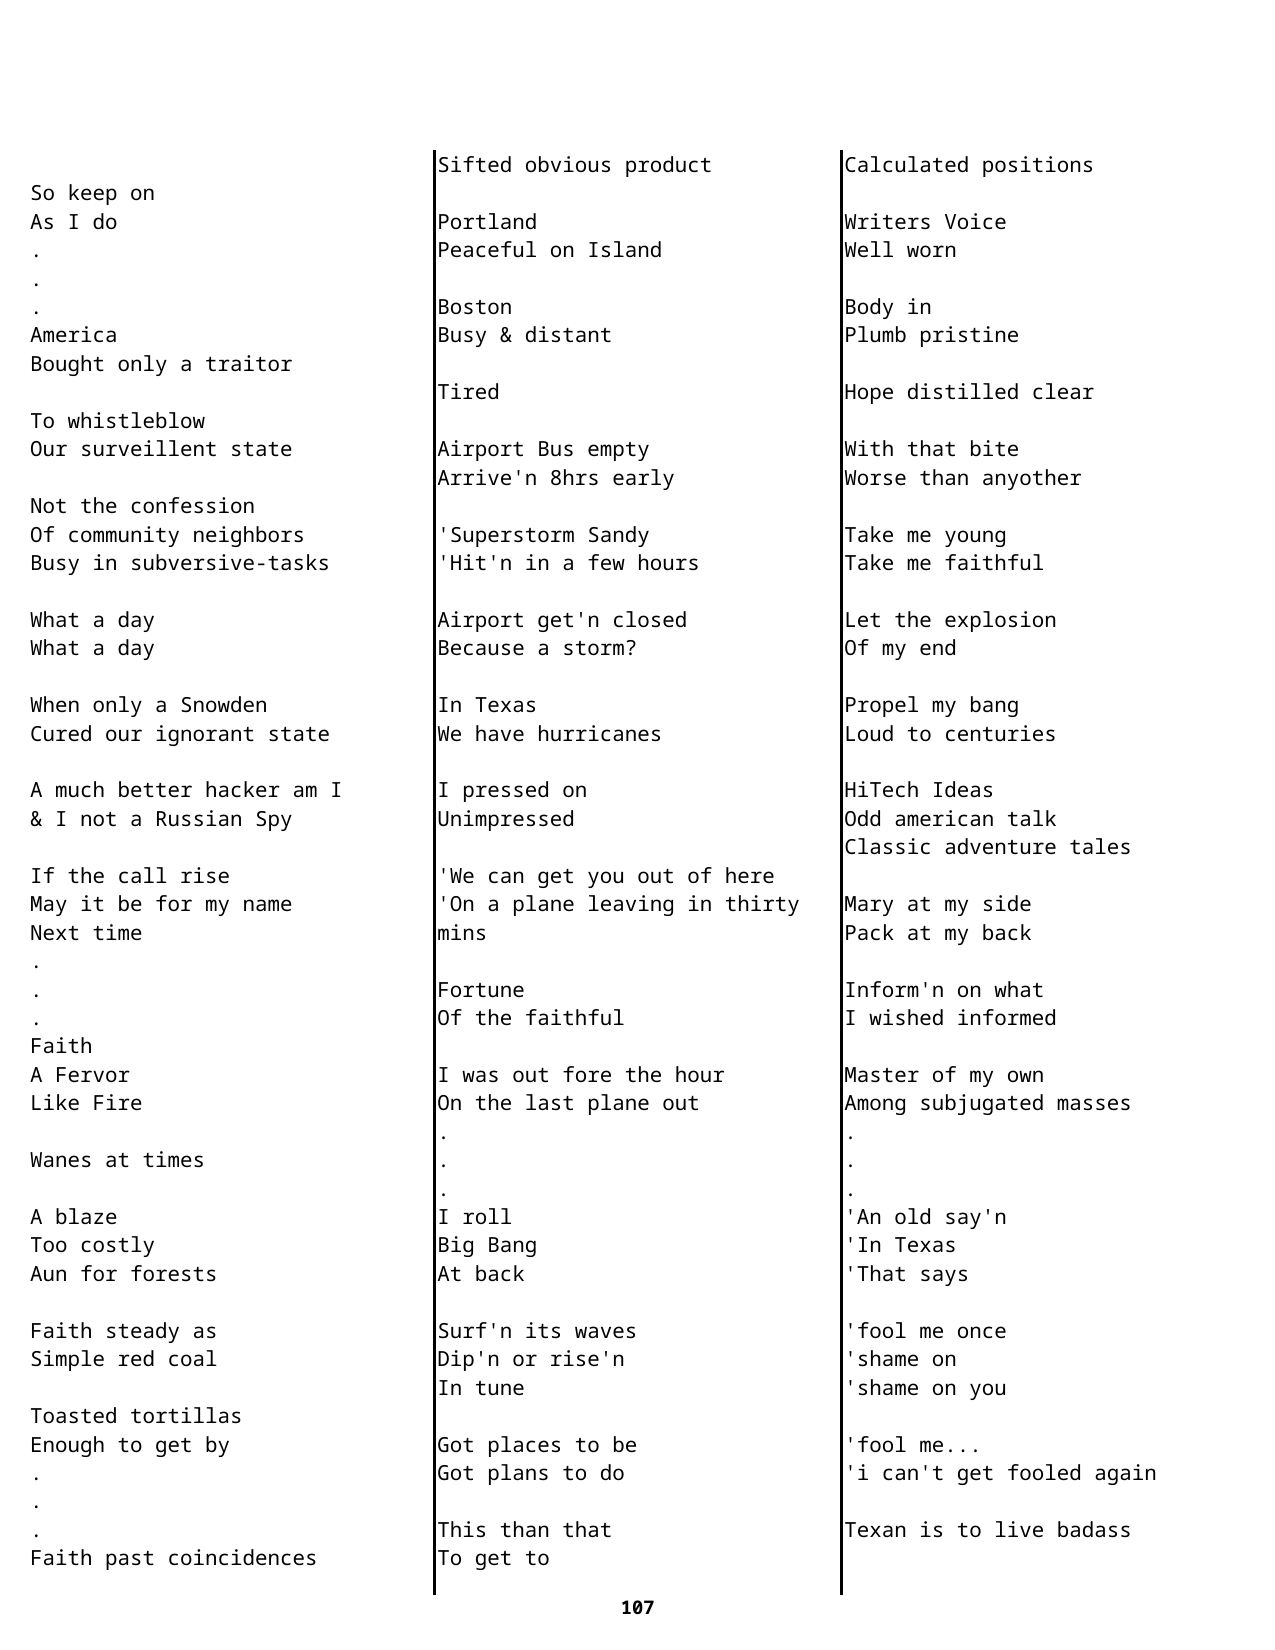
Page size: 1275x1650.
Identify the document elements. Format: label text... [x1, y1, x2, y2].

text I wished informed [844, 1003, 1245, 1032]
text With that bite [844, 434, 1245, 463]
text When only a Snowden [30, 690, 431, 719]
text 'Superstorm Sandy [437, 520, 838, 548]
text Writers Voice [844, 207, 1245, 235]
text I roll [437, 1202, 838, 1231]
text Loud to centuries [844, 719, 1245, 747]
text Master of my own [844, 1060, 1245, 1088]
text . [844, 1174, 1245, 1202]
text Portland [437, 207, 838, 235]
text . [30, 1487, 431, 1515]
text Big Bang [437, 1231, 838, 1259]
text Cured our ignorant state [30, 719, 431, 747]
text Because a storm? [437, 633, 838, 662]
text . [844, 1145, 1245, 1174]
text Inform'n on what [844, 975, 1245, 1003]
text Airport get'n closed [437, 605, 838, 633]
text Too costly [30, 1231, 431, 1259]
text As I do [30, 207, 431, 235]
text Boston [437, 292, 838, 321]
text Simple red coal [30, 1344, 431, 1373]
text We have hurricanes [437, 719, 838, 747]
text 'shame on you [844, 1373, 1245, 1401]
text Let the explosion [844, 605, 1245, 633]
text I was out fore the hour [437, 1060, 838, 1088]
text 'Hit'n in a few hours [437, 548, 838, 577]
text Faith past coincidences [30, 1543, 431, 1572]
text Sifted obvious product [437, 150, 838, 178]
text . [30, 1515, 431, 1543]
text To get to [437, 1543, 838, 1572]
text Wanes at times [30, 1145, 431, 1174]
text Enough to get by [30, 1430, 431, 1458]
text Classic adventure tales [844, 832, 1245, 861]
text Take me faithful [844, 548, 1245, 577]
text Mary at my side [844, 889, 1245, 918]
text 'shame on [844, 1344, 1245, 1373]
text 'That says [844, 1259, 1245, 1287]
text Pack at my back [844, 918, 1245, 946]
text 'An old say'n [844, 1202, 1245, 1231]
text In tune [437, 1373, 838, 1401]
text A much better hacker am I [30, 776, 431, 804]
text . [30, 1458, 431, 1487]
text Hope distilled clear [844, 377, 1245, 406]
text Among subjugated masses [844, 1088, 1245, 1117]
text Propel my bang [844, 690, 1245, 719]
text Surf'n its waves [437, 1316, 838, 1344]
text To whistleblow [30, 406, 431, 434]
text Aun for forests [30, 1259, 431, 1287]
text . [30, 264, 431, 292]
text Airport Bus empty [437, 434, 838, 463]
text America [30, 321, 431, 349]
text Next time [30, 918, 431, 946]
text Our surveillent state [30, 434, 431, 463]
text Busy in subversive-tasks [30, 548, 431, 577]
text Bought only a traitor [30, 349, 431, 377]
text . [844, 1117, 1245, 1145]
text Texan is to live badass [844, 1515, 1245, 1543]
text . [30, 975, 431, 1003]
text If the call rise [30, 861, 431, 889]
text & I not a Russian Spy [30, 804, 431, 832]
text Got places to be [437, 1430, 838, 1458]
text Of the faithful [437, 1003, 838, 1032]
text . [30, 946, 431, 975]
text 'On a plane leaving in thirty mins [437, 889, 838, 946]
text Unimpressed [437, 804, 838, 832]
text 'i can't get fooled again [844, 1458, 1245, 1487]
text Busy & distant [437, 321, 838, 349]
text On the last plane out [437, 1088, 838, 1117]
text Tired [437, 377, 838, 406]
text Not the confession [30, 491, 431, 520]
text 'We can get you out of here [437, 861, 838, 889]
text Odd american talk [844, 804, 1245, 832]
text I pressed on [437, 776, 838, 804]
text Well worn [844, 235, 1245, 264]
text 'In Texas [844, 1231, 1245, 1259]
text . [437, 1145, 838, 1174]
text Take me young [844, 520, 1245, 548]
text . [437, 1117, 838, 1145]
text Like Fire [30, 1088, 431, 1117]
text Worse than anyother [844, 463, 1245, 491]
text At back [437, 1259, 838, 1287]
text This than that [437, 1515, 838, 1543]
text Faith [30, 1032, 431, 1060]
text . [30, 292, 431, 321]
text Of community neighbors [30, 520, 431, 548]
text . [30, 1003, 431, 1032]
text 'fool me... [844, 1430, 1245, 1458]
text Dip'n or rise'n [437, 1344, 838, 1373]
text What a day [30, 633, 431, 662]
text . [30, 235, 431, 264]
text So keep on [30, 178, 431, 207]
text . [437, 1174, 838, 1202]
text Plumb pristine [844, 321, 1245, 349]
text Peaceful on Island [437, 235, 838, 264]
text Body in [844, 292, 1245, 321]
text In Texas [437, 690, 838, 719]
text A blaze [30, 1202, 431, 1231]
text Got plans to do [437, 1458, 838, 1487]
text 'fool me once [844, 1316, 1245, 1344]
text Fortune [437, 975, 838, 1003]
text Arrive'n 8hrs early [437, 463, 838, 491]
text Faith steady as [30, 1316, 431, 1344]
text What a day [30, 605, 431, 633]
text May it be for my name [30, 889, 431, 918]
text Calculated positions [844, 150, 1245, 178]
text Of my end [844, 633, 1245, 662]
text Toasted tortillas [30, 1401, 431, 1430]
text A Fervor [30, 1060, 431, 1088]
text HiTech Ideas [844, 776, 1245, 804]
